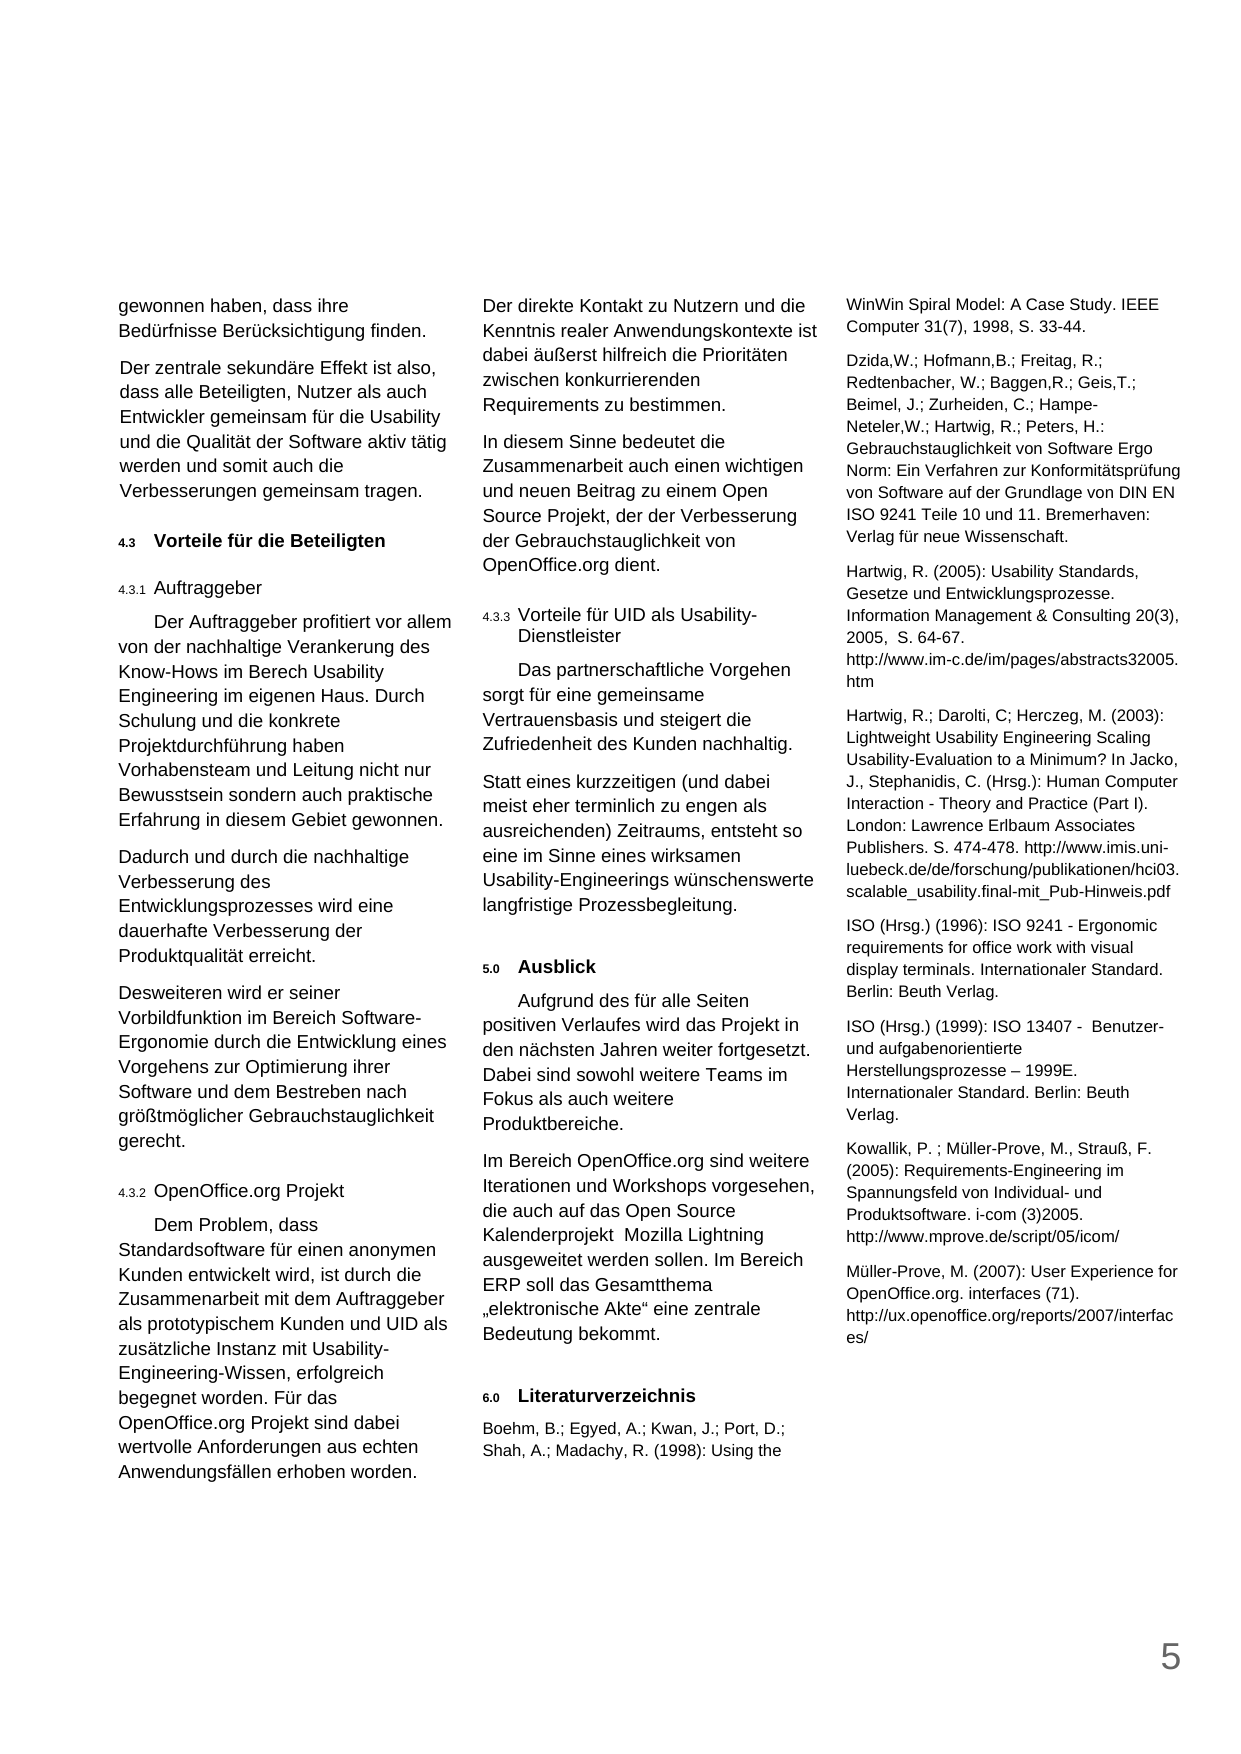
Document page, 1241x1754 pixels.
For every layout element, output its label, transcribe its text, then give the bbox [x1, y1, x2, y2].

subtitle OpenOffice.org Projekt [118, 1181, 453, 1202]
text Müller-Prove, M. (2007): User Experience for OpenOffice.org. interfaces (71). http://ux.openoffice.org/reports/2007/interfaces/ [846, 1262, 1181, 1347]
text Dadurch und durch die nachhaltige Verbesserung des Entwicklungsprozesses wird eine dauerhafte Verbesserung der Produktqualität erreicht. [118, 846, 453, 966]
text Dzida,W.; Hofmann,B.; Freitag, R.; Redtenbacher, W.; Baggen,R.; Geis,T.; Beimel, J.; Zurheiden, C.; Hampe-Neteler,W.; Hartwig, R.; Peters, H.: Gebrauchstauglichkeit von Software Ergo Norm: Ein Verfahren zur Konformitätsprüfung von Software auf der Grundlage von DIN EN ISO 9241 Teile 10 und 11. Bremerhaven: Verlag für neue Wissenschaft. [846, 352, 1181, 546]
text ISO (Hrsg.) (1999): ISO 13407 - Benutzer- und aufgabenorientierte Herstellungsprozesse – 1999E. Internationaler Standard. Berlin: Beuth Verlag. [846, 1017, 1181, 1124]
text Desweiteren wird er seiner Vorbildfunktion im Bereich Software-Ergonomie durch die Entwicklung eines Vorgehens zur Optimierung ihrer Software und dem Bestreben nach größtmöglicher Gebrauchstauglichkeit gerecht. [118, 982, 453, 1151]
text Aufgrund des für alle Seiten positiven Verlaufes wird das Projekt in den nächsten Jahren weiter fortgesetzt. Dabei sind sowohl weitere Teams im Fokus als auch weitere Produktbereiche. [482, 990, 817, 1134]
text gewonnen haben, dass ihre Bedürfnisse Berücksichtigung finden. [118, 295, 453, 341]
text Hartwig, R. (2005): Usability Standards, Gesetze und Entwicklungsprozesse. Information Management & Consulting 20(3), 2005, S. 64-67. http://www.im-c.de/im/pages/abstracts32005.htm [846, 562, 1181, 691]
text Hartwig, R.; Darolti, C; Herczeg, M. (2003): Lightweight Usability Engineering Scaling Usability-Evaluation to a Minimum? In Jacko, J., Stephanidis, C. (Hrsg.): Human Computer Interaction - Theory and Practice (Part I). London: Lawrence Erlbaum Associates Publishers. S. 474-478. http://www.imis.uni-luebeck.de/de/forschung/publikationen/hci03.scalable_usability.final-mit_Pub-Hinweis.pdf [846, 706, 1181, 901]
text Im Bereich OpenOffice.org sind weitere Iterationen und Workshops vorgesehen, die auch auf das Open Source Kalenderprojekt Mozilla Lightning ausgeweitet werden sollen. Im Bereich ERP soll das Gesamtthema „elektronische Akte“ eine zentrale Bedeutung bekommt. [482, 1151, 817, 1344]
subtitle Ausblick [482, 957, 817, 978]
text ISO (Hrsg.) (1996): ISO 9241 - Ergonomic requirements for office work with visual display terminals. Internationaler Standard. Berlin: Beuth Verlag. [846, 917, 1181, 1001]
subtitle Literaturverzeichnis [482, 1386, 817, 1407]
text Der Auftraggeber profitiert vor allem von der nachhaltige Verankerung des Know-Hows im Berech Usability Engineering im eigenen Haus. Durch Schulung und die konkrete Projektdurchführung haben Vorhabensteam und Leitung nicht nur Bewusstsein sondern auch praktische Erfahrung in diesem Gebiet gewonnen. [118, 612, 453, 830]
text Das partnerschaftliche Vorgehen sorgt für eine gemeinsame Vertrauensbasis und steigert die Zufriedenheit des Kunden nachhaltig. [482, 660, 817, 755]
text Statt eines kurzzeitigen (und dabei meist eher terminlich zu engen als ausreichenden) Zeitraums, entsteht so eine im Sinne eines wirksamen Usability-Engineerings wünschenswerte langfristige Prozessbegleitung. [482, 771, 817, 915]
subtitle Vorteile für die Beteiligten [118, 531, 453, 552]
list Der zentrale sekundäre Effekt ist also, dass alle Beteiligten, Nutzer als auch Entwickler gemeinsam für die Usability und die Qualität der Software aktiv tätig werden und somit auch die Verbesserungen gemeinsam tragen. [82, 357, 453, 502]
text Dem Problem, dass Standardsoftware für einen anonymen Kunden entwickelt wird, ist durch die Zusammenarbeit mit dem Auftraggeber als prototypischem Kunden und UID als zusätzliche Instanz mit Usability-Engineering-Wissen, erfolgreich begegnet worden. Für das OpenOffice.org Projekt sind dabei wertvolle Anforderungen aus echten Anwendungsfällen erhoben worden. [118, 1215, 453, 1482]
text Boehm, B.; Egyed, A.; Kwan, J.; Port, D.; Shah, A.; Madachy, R. (1998): Using the [482, 1419, 817, 1460]
text Kowallik, P. ; Müller-Prove, M., Strauß, F. (2005): Requirements-Engineering im Spannungsfeld von Individual- und Produktsoftware. i-com (3)2005. http://www.mprove.de/script/05/icom/ [846, 1139, 1181, 1246]
text Der direkte Kontakt zu Nutzern und die Kenntnis realer Anwendungskontexte ist dabei äußerst hilfreich die Prioritäten zwischen konkurrierenden Requirements zu bestimmen. [482, 295, 817, 415]
text In diesem Sinne bedeutet die Zusammenarbeit auch einen wichtigen und neuen Beitrag zu einem Open Source Projekt, der der Verbesserung der Gebrauchstauglichkeit von OpenOffice.org dient. [482, 431, 817, 576]
subtitle Vorteile für UID als Usability-Dienstleister [482, 605, 817, 647]
subtitle Auftraggeber [118, 578, 453, 599]
text WinWin Spiral Model: A Case Study. IEEE Computer 31(7), 1998, S. 33-44. [846, 295, 1181, 336]
